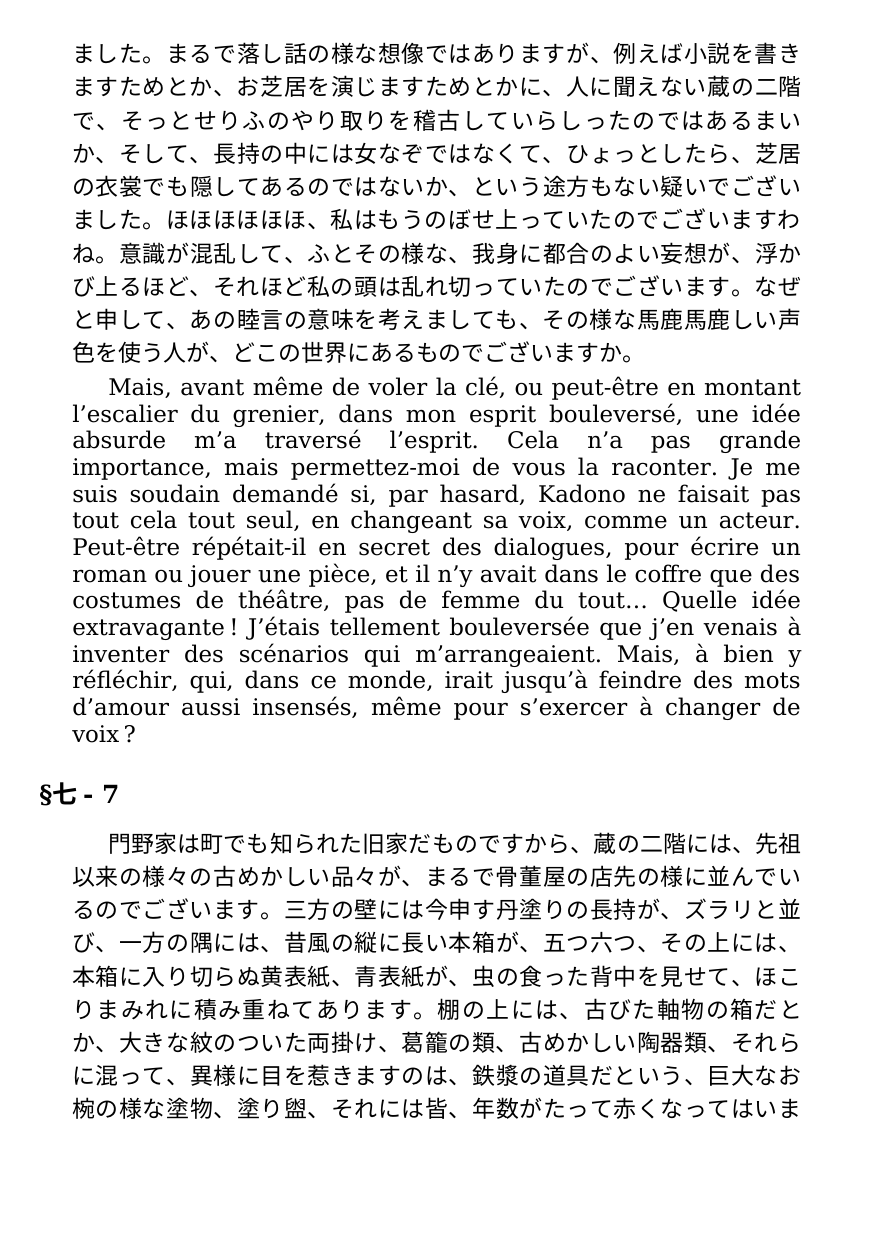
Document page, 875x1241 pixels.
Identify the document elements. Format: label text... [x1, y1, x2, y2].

text ました。まるで落し話の様な想像ではありますが、例えば小説を書きますためとか、お芝居を演じますためとかに、人に聞えない蔵の二階で、そっとせりふのやり取りを稽古していらしったのではあるまいか、そして、長持の中には女なぞではなくて、ひょっとしたら、芝居の衣裳でも隠してあるのではないか、という途方もない疑いでございました。ほほほほほほ、私はもうのぼせ上っていたのでございますわね。意識が混乱して、ふとその様な、我身に都合のよい妄想が、浮かび上るほど、それほど私の頭は乱れ切っていたのでございます。なぜと申して、あの睦言の意味を考えましても、その様な馬鹿馬鹿しい声色を使う人が、どこの世界にあるものでございますか。 [72, 36, 802, 368]
subtitle §七 - 7 [36, 771, 838, 813]
text 門野家は町でも知られた旧家だものですから、蔵の二階には、先祖以来の様々の古めかしい品々が、まるで骨董屋の店先の様に並んでいるのでございます。三方の壁には今申す丹塗りの長持が、ズラリと並び、一方の隅には、昔風の縦に長い本箱が、五つ六つ、その上には、本箱に入り切らぬ黄表紙、青表紙が、虫の食った背中を見せて、ほこりまみれに積み重ねてあります。棚の上には、古びた軸物の箱だとか、大きな紋のついた両掛け、葛籠の類、古めかしい陶器類、それらに混って、異様に目を惹きますのは、鉄漿の道具だという、巨大なお椀の様な塗物、塗り盥、それには皆、年数がたって赤くなってはいま [72, 825, 802, 1124]
text Mais, avant même de voler la clé, ou peut-être en montant l’escalier du grenier, dans mon esprit bouleversé, une idée absurde m’a traversé l’esprit. Cela n’a pas grande importance, mais permettez-moi de vous la raconter. Je me suis soudain demandé si, par hasard, Kadono ne faisait pas tout cela tout seul, en changeant sa voix, comme un acteur. Peut-être répétait-il en secret des dialogues, pour écrire un roman ou jouer une pièce, et il n’y avait dans le coffre que des costumes de théâtre, pas de femme du tout… Quelle idée extravagante ! J’étais tellement bouleversée que j’en venais à inventer des scénarios qui m’arrangeaient. Mais, à bien y réfléchir, qui, dans ce monde, irait jusqu’à feindre des mots d’amour aussi insensés, même pour s’exercer à changer de voix ? [72, 374, 802, 748]
